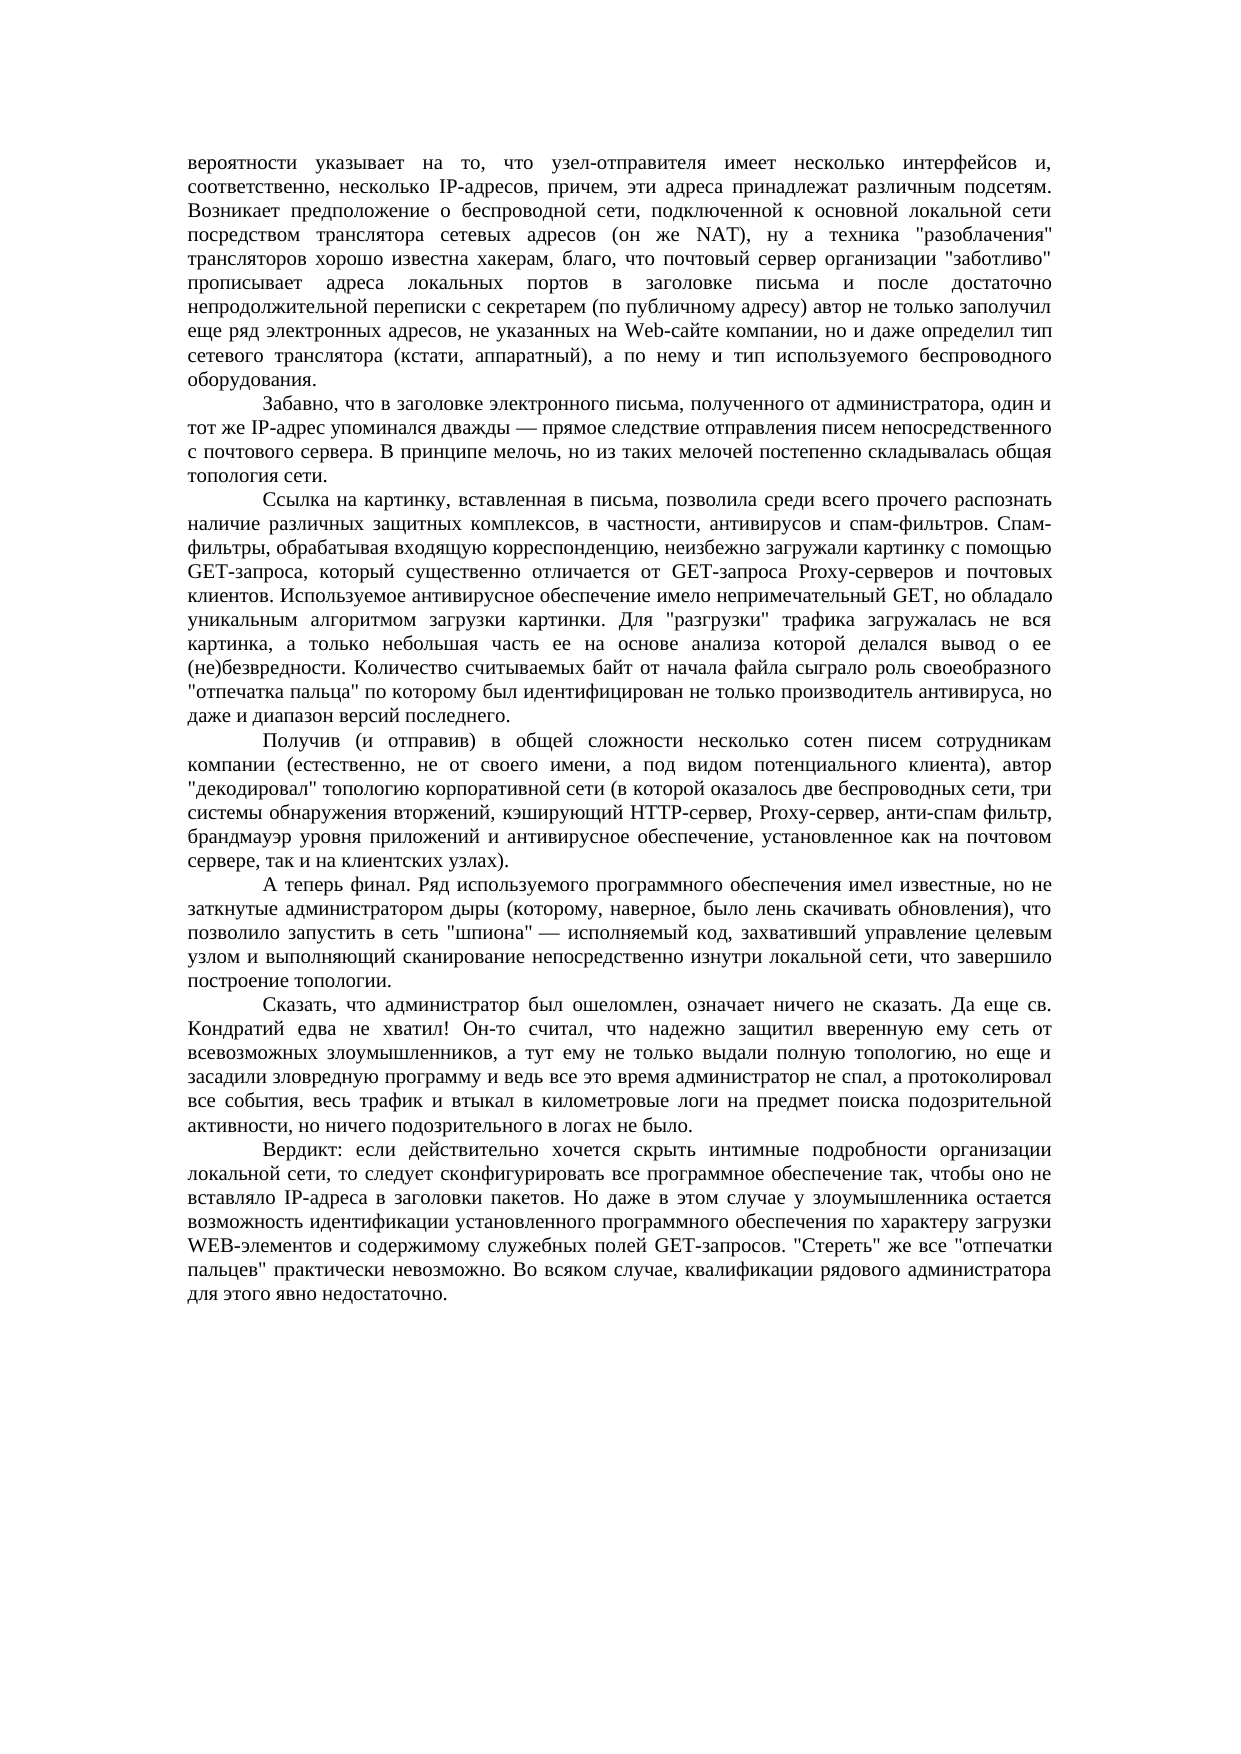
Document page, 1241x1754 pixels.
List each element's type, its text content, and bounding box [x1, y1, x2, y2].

text Ссылка на картинку, вставленная в письма, позволила среди всего прочего распознать наличие различных защитных комплексов, в частности, антивирусов и спам-фильтров. Спам-фильтры, обрабатывая входящую корреспонденцию, неизбежно загружали картинку с помощью GET-запроса, который существенно отличается от GET-запроса Proxy-серверов и почтовых клиентов. Используемое антивирусное обеспечение имело непримечательный GET, но обладало уникальным алгоритмом загрузки картинки. Для "разгрузки" трафика загружалась не вся картинка, а только небольшая часть ее на основе анализа которой делался вывод о ее (не)безвредности. Количество считываемых байт от начала файла сыграло роль своеобразного "отпечатка пальца" по которому был идентифицирован не только производитель антивируса, но даже и диапазон версий последнего. [187, 487, 1053, 727]
text вероятности указывает на то, что узел-отправителя имеет несколько интерфейсов и, соответственно, несколько IP-адресов, причем, эти адреса принадлежат различным подсетям. Возникает предположение о беспроводной сети, подключенной к основной локальной сети посредством транслятора сетевых адресов (он же NAT), ну а техника "разоблачения" трансляторов хорошо известна хакерам, благо, что почтовый сервер организации "заботливо" прописывает адреса локальных портов в заголовке письма и после достаточно непродолжительной переписки с секретарем (по публичному адресу) автор не только заполучил еще ряд электронных адресов, не указанных на Web-сайте компании, но и даже определил тип сетевого транслятора (кстати, аппаратный), а по нему и тип используемого беспроводного оборудования. [187, 150, 1053, 391]
text Забавно, что в заголовке электронного письма, полученного от администратора, один и тот же IP-адрес упоминался дважды — прямое следствие отправления писем непосредственного с почтового сервера. В принципе мелочь, но из таких мелочей постепенно складывалась общая топология сети. [187, 391, 1053, 487]
text А теперь финал. Ряд используемого программного обеспечения имел известные, но не заткнутые администратором дыры (которому, наверное, было лень скачивать обновления), что позволило запустить в сеть "шпиона" — исполняемый код, захвативший управление целевым узлом и выполняющий сканирование непосредственно изнутри локальной сети, что завершило построение топологии. [187, 872, 1053, 992]
text Получив (и отправив) в общей сложности несколько сотен писем сотрудникам компании (естественно, не от своего имени, а под видом потенциального клиента), автор "декодировал" топологию корпоративной сети (в которой оказалось две беспроводных сети, три системы обнаружения вторжений, кэширующий HTTP-сервер, Proxy-сервер, анти-спам фильтр, брандмауэр уровня приложений и антивирусное обеспечение, установленное как на почтовом сервере, так и на клиентских узлах). [187, 727, 1053, 872]
text Сказать, что администратор был ошеломлен, означает ничего не сказать. Да еще св. Кондратий едва не хватил! Он-то считал, что надежно защитил вверенную ему сеть от всевозможных злоумышленников, а тут ему не только выдали полную топологию, но еще и засадили зловредную программу и ведь все это время администратор не спал, а протоколировал все события, весь трафик и втыкал в километровые логи на предмет поиска подозрительной активности, но ничего подозрительного в логах не было. [187, 992, 1053, 1137]
text Вердикт: если действительно хочется скрыть интимные подробности организации локальной сети, то следует сконфигурировать все программное обеспечение так, чтобы оно не вставляло IP-адреса в заголовки пакетов. Но даже в этом случае у злоумышленника остается возможность идентификации установленного программного обеспечения по характеру загрузки WEB-элементов и содержимому служебных полей GET-запросов. "Стереть" же все "отпечатки пальцев" практически невозможно. Во всяком случае, квалификации рядового администратора для этого явно недостаточно. [187, 1137, 1053, 1305]
